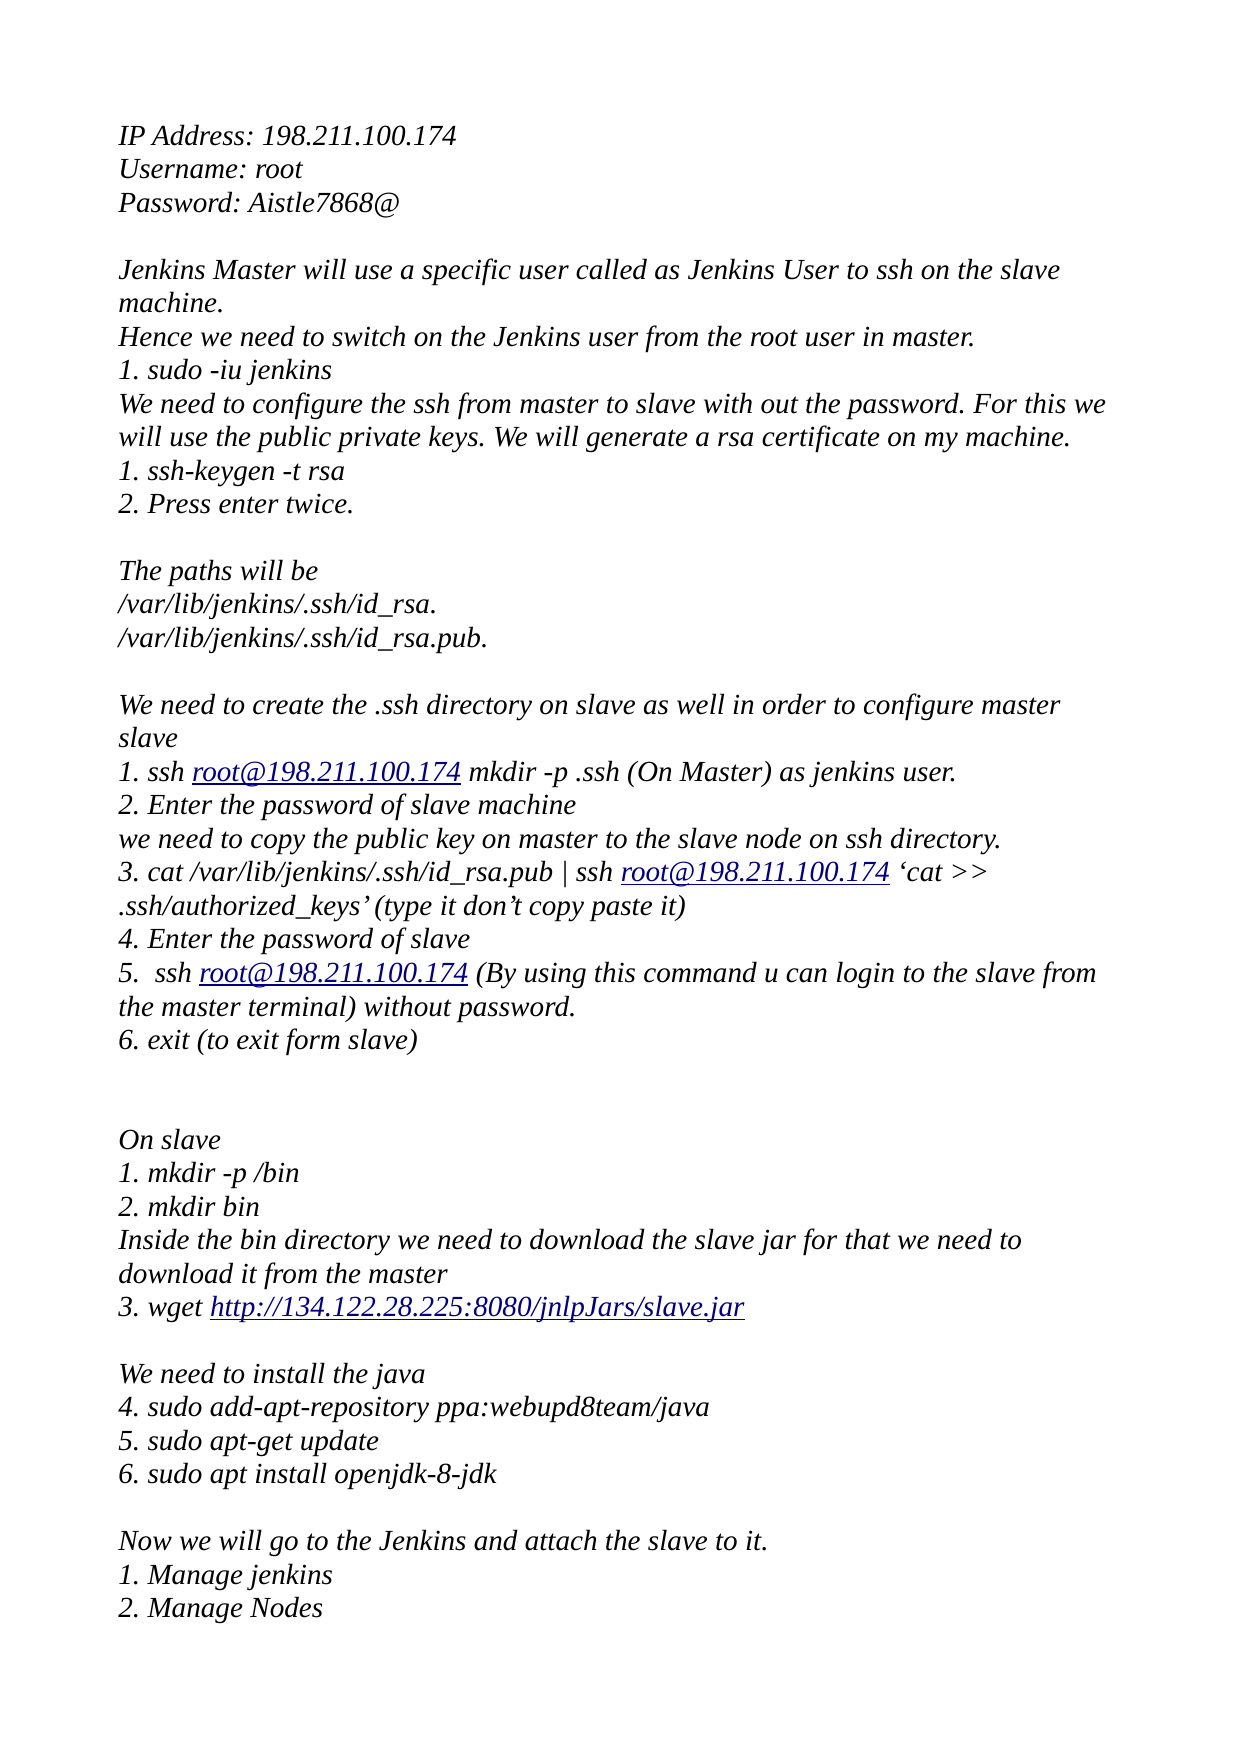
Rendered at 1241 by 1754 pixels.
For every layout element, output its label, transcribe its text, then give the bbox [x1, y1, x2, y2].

text 2. Press enter twice. [118, 487, 1122, 520]
text 5. ssh root@198.211.100.174 (By using this command u can login to the slave from the master terminal) without password. [118, 955, 1122, 1022]
text Password: Aistle7868@ [118, 185, 1122, 219]
text Hence we need to switch on the Jenkins user from the root user in master. [118, 319, 1122, 352]
text 2. mkdir bin [118, 1189, 1122, 1222]
text 5. sudo apt-get update [118, 1423, 1122, 1457]
text 2. Enter the password of slave machine [118, 787, 1122, 821]
text /var/lib/jenkins/.ssh/id_rsa.pub. [118, 620, 1122, 654]
text 3. cat /var/lib/jenkins/.ssh/id_rsa.pub | ssh root@198.211.100.174 ‘cat >> .ssh/authorized_keys’ (type it don’t copy paste it) [118, 854, 1122, 922]
text We need to create the .ssh directory on slave as well in order to configure master slave [118, 687, 1122, 754]
text we need to copy the public key on master to the slave node on ssh directory. [118, 821, 1122, 854]
text Jenkins Master will use a specific user called as Jenkins User to ssh on the slave machine. [118, 252, 1122, 319]
text On slave [118, 1122, 1122, 1155]
text 1. ssh-keygen -t rsa [118, 453, 1122, 487]
text /var/lib/jenkins/.ssh/id_rsa. [118, 587, 1122, 620]
text 2. Manage Nodes [118, 1590, 1122, 1624]
text 4. Enter the password of slave [118, 922, 1122, 955]
text 1. mkdir -p /bin [118, 1155, 1122, 1189]
text 1. Manage jenkins [118, 1557, 1122, 1590]
text 1. sudo -iu jenkins [118, 352, 1122, 386]
text Inside the bin directory we need to download the slave jar for that we need to download it from the master [118, 1222, 1122, 1289]
text 6. sudo apt install openjdk-8-jdk [118, 1457, 1122, 1490]
text 4. sudo add-apt-repository ppa:webupd8team/java [118, 1389, 1122, 1423]
text 1. ssh root@198.211.100.174 mkdir -p .ssh (On Master) as jenkins user. [118, 754, 1122, 787]
text We need to configure the ssh from master to slave with out the password. For this we will use the public private keys. We will generate a rsa certificate on my machine. [118, 386, 1122, 453]
text 6. exit (to exit form slave) [118, 1022, 1122, 1056]
text We need to install the java [118, 1356, 1122, 1389]
text IP Address: 198.211.100.174 Username: root [118, 118, 1122, 185]
text 3. wget http://134.122.28.225:8080/jnlpJars/slave.jar [118, 1289, 1122, 1323]
text Now we will go to the Jenkins and attach the slave to it. [118, 1523, 1122, 1557]
text The paths will be [118, 553, 1122, 587]
